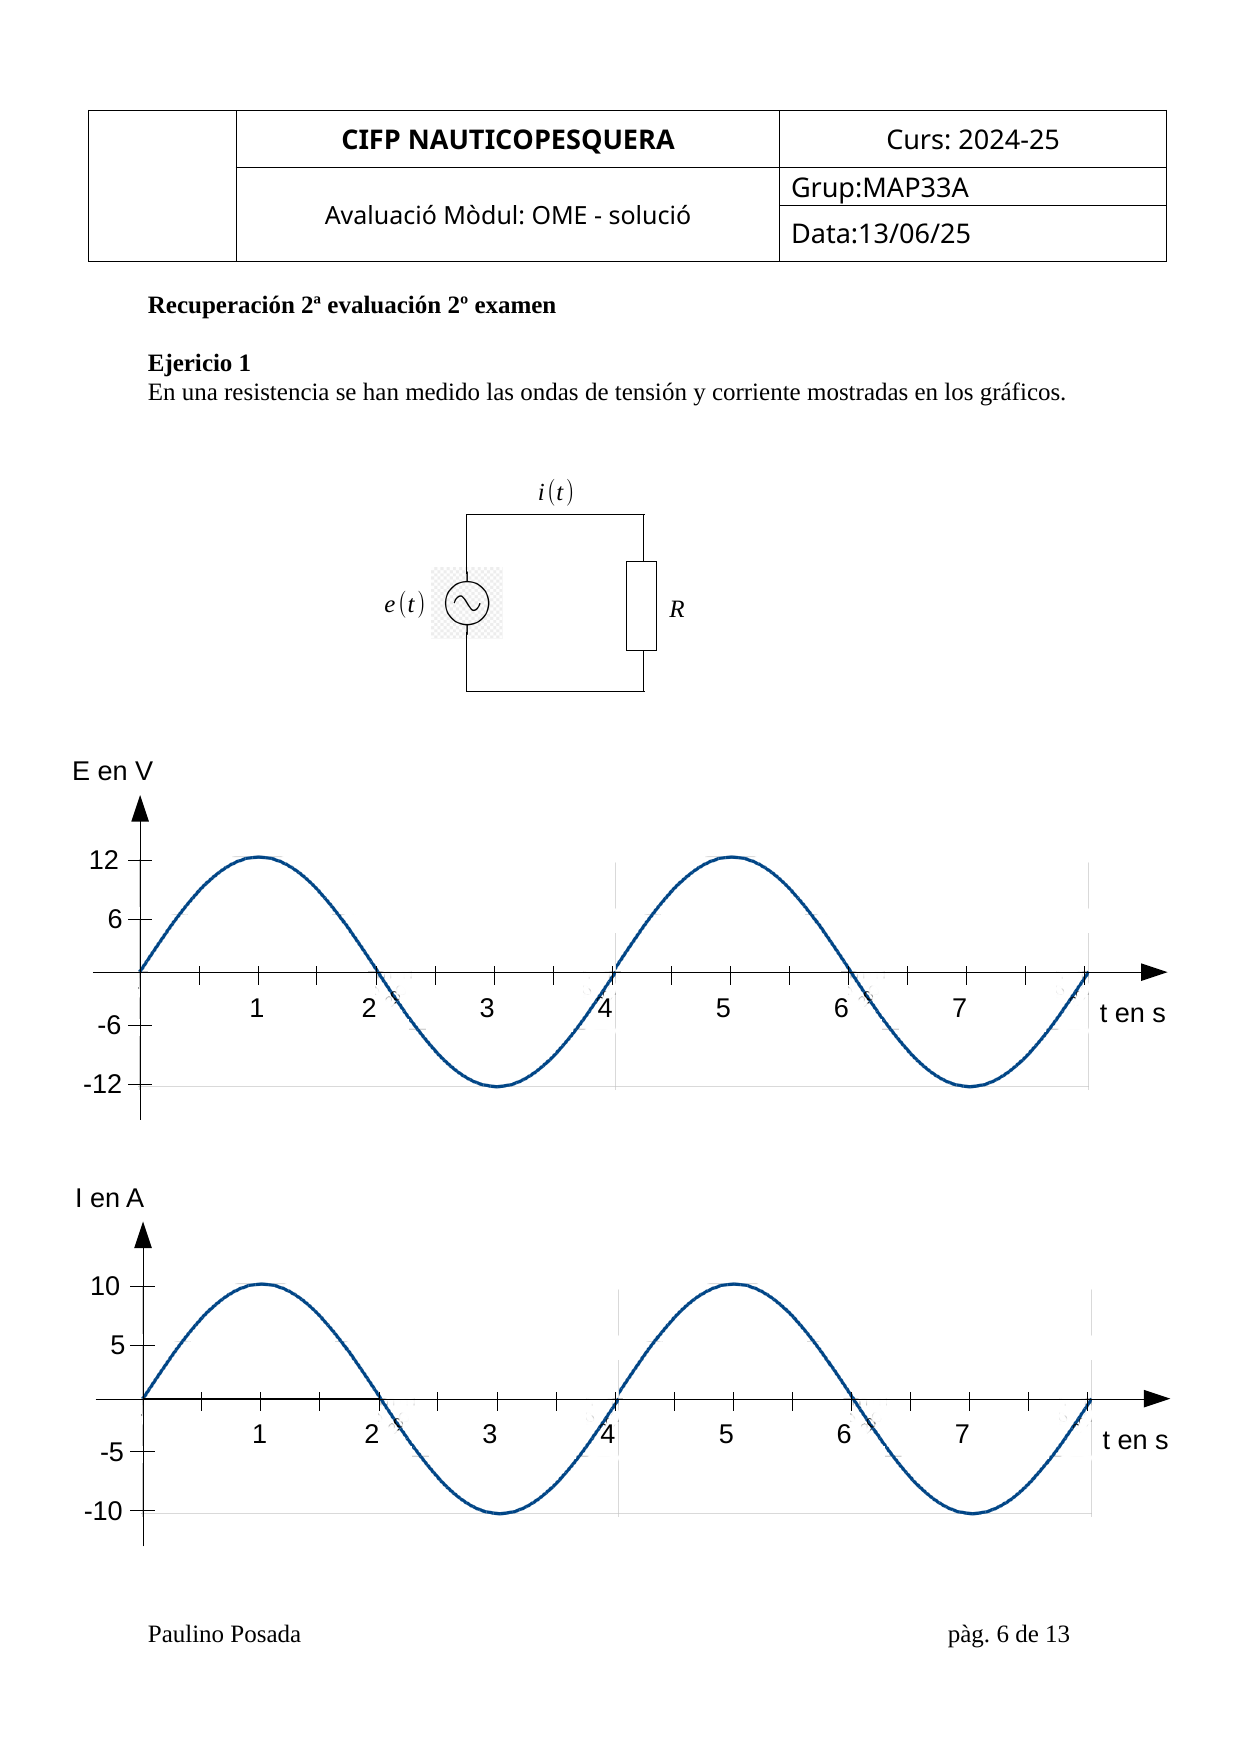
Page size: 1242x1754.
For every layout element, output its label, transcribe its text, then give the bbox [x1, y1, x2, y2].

text Recuperación 2ª evaluación 2º examen [148, 290, 1094, 319]
picture [141, 853, 1089, 972]
picture [144, 1400, 1092, 1517]
text En una resistencia se han medido las ondas de tensión y corriente mostradas en los gráficos. [148, 377, 1094, 405]
picture [431, 567, 503, 639]
text Ejericio 1 [148, 348, 1094, 377]
picture [141, 973, 1089, 1090]
picture [144, 1280, 1092, 1399]
